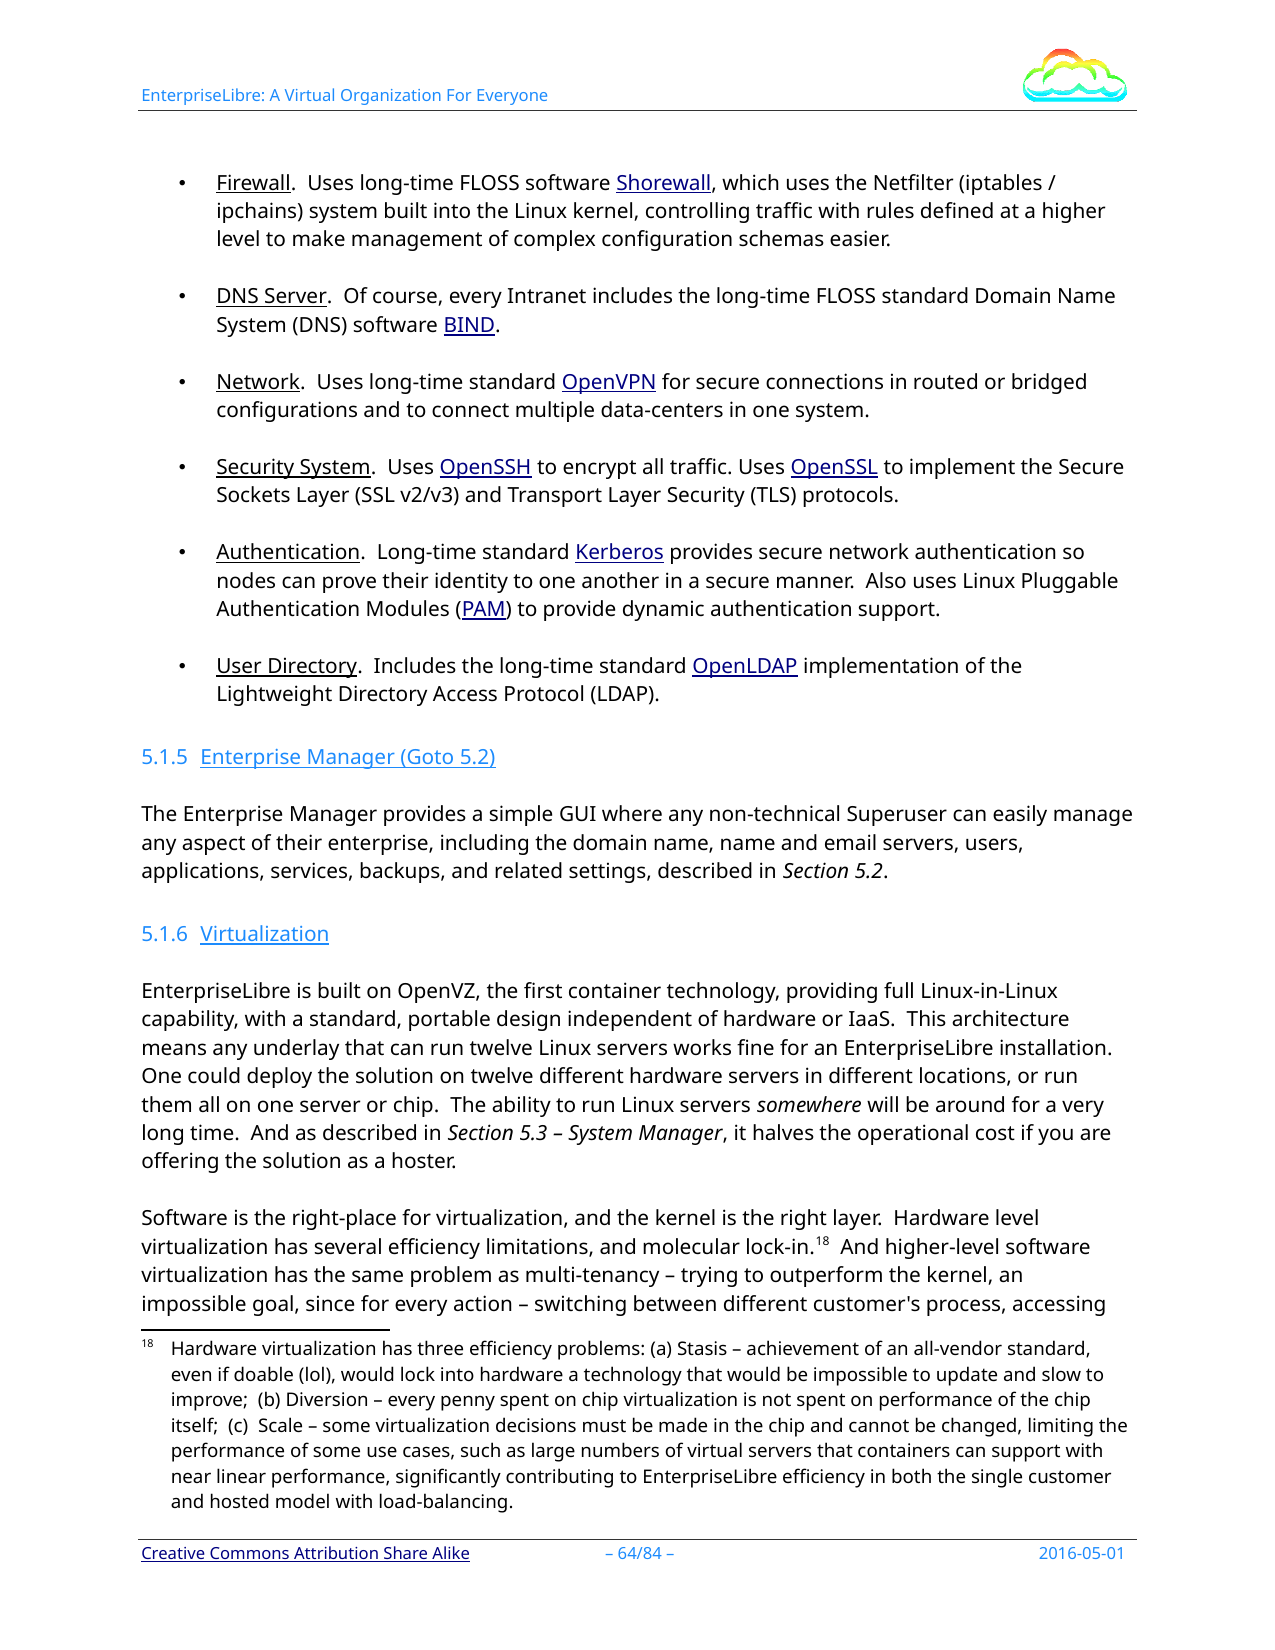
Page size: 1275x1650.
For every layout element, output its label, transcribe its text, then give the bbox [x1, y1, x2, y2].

list Network. Uses long-time standard OpenVPN for secure connections in routed or bridged configurations and to connect multiple data-centers in one system. [178, 367, 1134, 424]
text Hardware virtualization has three efficiency problems: (a) Stasis – achievement of an all-vendor standard, even if doable (lol), would lock into hardware a technology that would be impossible to update and slow to improve; (b) Diversion – every penny spent on chip virtualization is not spent on performance of the chip itself; (c) Scale – some virtualization decisions must be made in the chip and cannot be changed, limiting the performance of some use cases, such as large numbers of virtual servers that containers can support with near linear performance, significantly contributing to EnterpriseLibre efficiency in both the single customer and hosted model with load-balancing. [141, 1336, 1134, 1514]
list Security System. Uses OpenSSH to encrypt all traffic. Uses OpenSSL to implement the Secure Sockets Layer (SSL v2/v3) and Transport Layer Security (TLS) protocols. [178, 452, 1134, 509]
text Software is the right-place for virtualization, and the kernel is the right layer. Hardware level virtualization has several efficiency limitations, and molecular lock-in. And higher-level software virtualization has the same problem as multi-tenancy – trying to outperform the kernel, an impossible goal, since for every action – switching between different customer's process, accessing [141, 1203, 1134, 1317]
list Authentication. Long-time standard Kerberos provides secure network authentication so nodes can prove their identity to one another in a secure manner. Also uses Linux Pluggable Authentication Modules (PAM) to provide dynamic authentication support. [178, 537, 1134, 623]
picture [1022, 47, 1128, 102]
list Firewall. Uses long-time FLOSS software Shorewall, which uses the Netfilter (iptables / ipchains) system built into the Linux kernel, controlling traffic with rules defined at a higher level to make management of complex configuration schemas easier. [178, 168, 1134, 253]
text The Enterprise Manager provides a simple GUI where any non-technical Superuser can easily manage any aspect of their enterprise, including the domain name, name and email servers, users, applications, services, backups, and related settings, described in Section 5.2. [141, 799, 1134, 885]
subtitle Virtualization [141, 919, 1134, 948]
list DNS Server. Of course, every Intranet includes the long-time FLOSS standard Domain Name System (DNS) software BIND. [178, 281, 1134, 338]
text EnterpriseLibre is built on OpenVZ, the first container technology, providing full Linux-in-Linux capability, with a standard, portable design independent of hardware or IaaS. This architecture means any underlay that can run twelve Linux servers works fine for an EnterpriseLibre installation. One could deploy the solution on twelve different hardware servers in different locations, or run them all on one server or chip. The ability to run Linux servers somewhere will be around for a very long time. And as described in Section 5.3 – System Manager, it halves the operational cost if you are offering the solution as a hoster. [141, 976, 1134, 1175]
subtitle Enterprise Manager (Goto 5.2) [141, 742, 1134, 771]
list User Directory. Includes the long-time standard OpenLDAP implementation of the Lightweight Directory Access Protocol (LDAP). [178, 651, 1134, 708]
